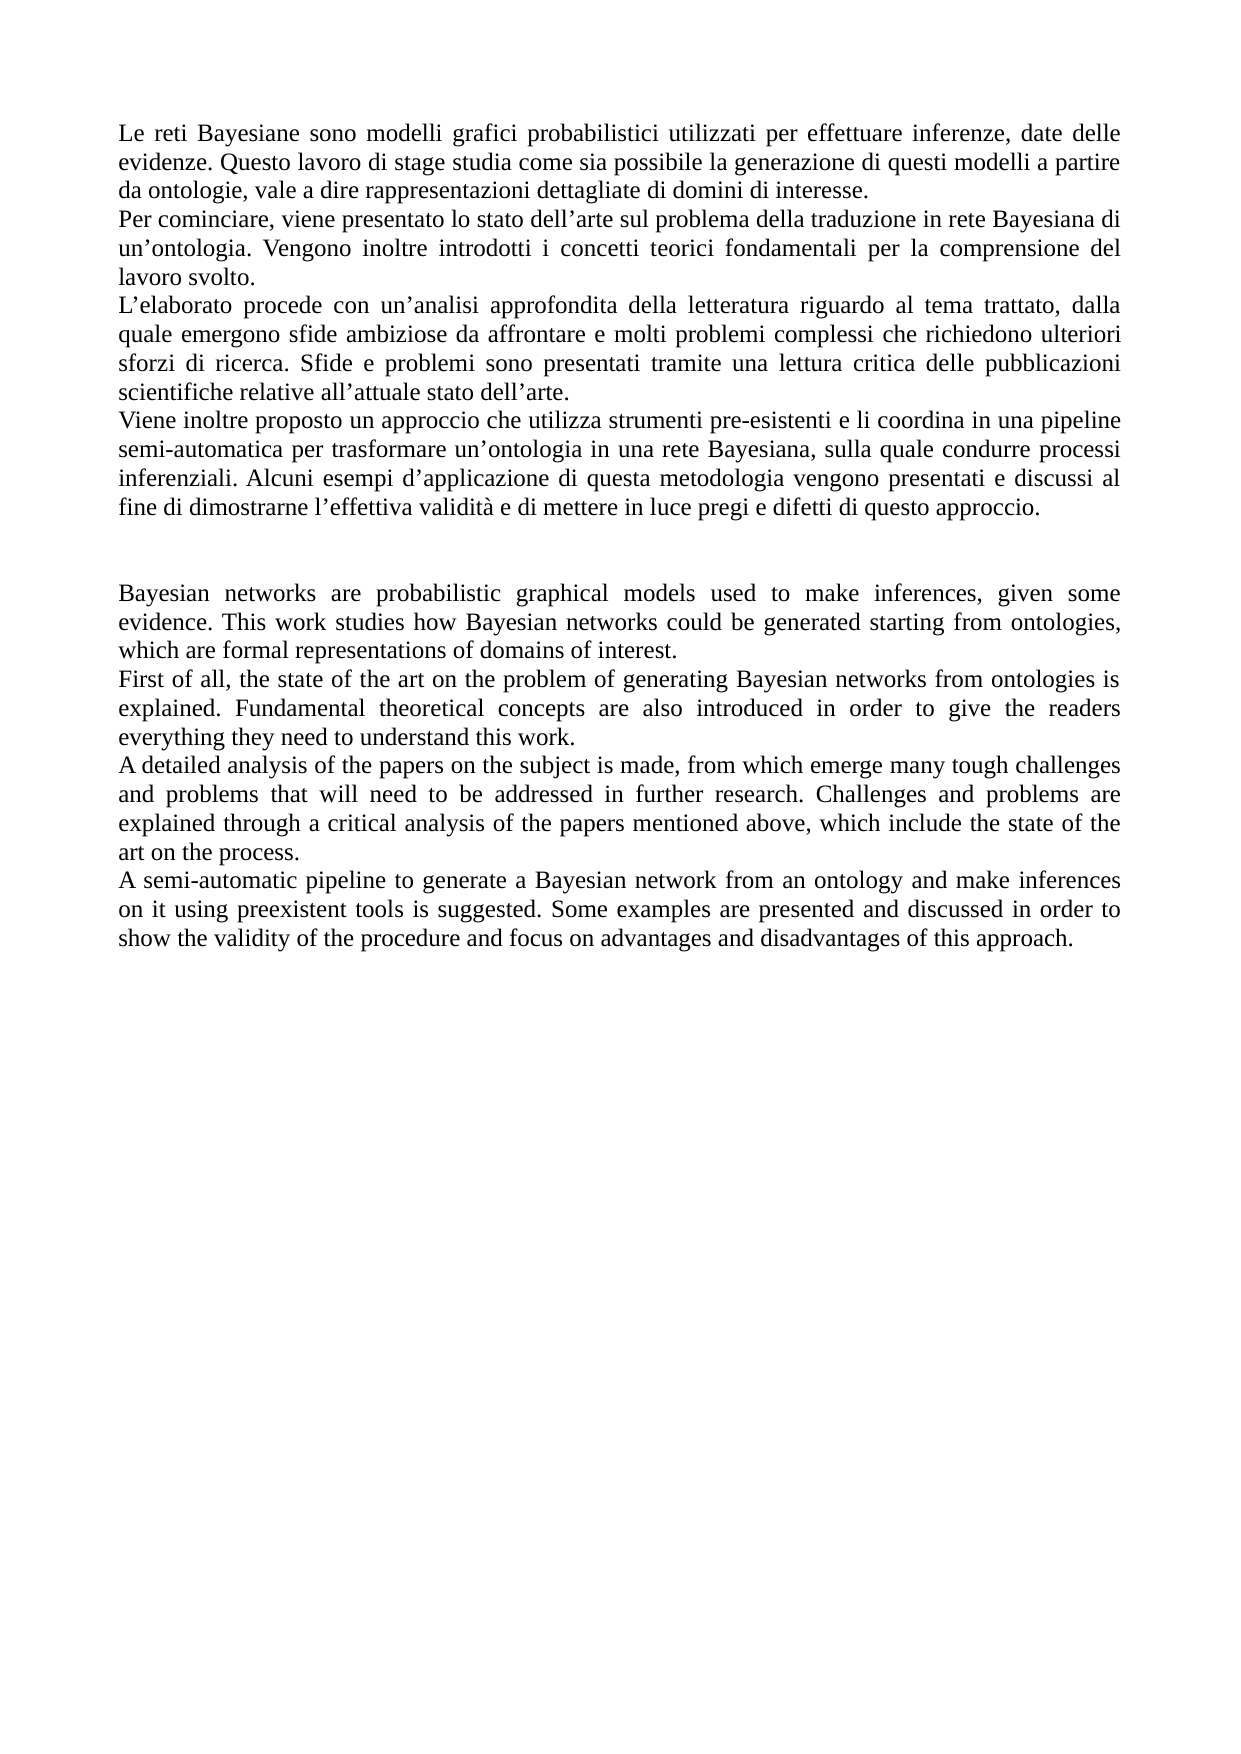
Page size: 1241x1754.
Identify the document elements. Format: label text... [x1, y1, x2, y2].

text A detailed analysis of the papers on the subject is made, from which emerge many tough challenges and problems that will need to be addressed in further research. Challenges and problems are explained through a critical analysis of the papers mentioned above, which include the state of the art on the process. [118, 751, 1122, 866]
text Bayesian networks are probabilistic graphical models used to make inferences, given some evidence. This work studies how Bayesian networks could be generated starting from ontologies, which are formal representations of domains of interest. [118, 578, 1122, 664]
text First of all, the state of the art on the problem of generating Bayesian networks from ontologies is explained. Fundamental theoretical concepts are also introduced in order to give the readers everything they need to understand this work. [118, 664, 1122, 751]
text Viene inoltre proposto un approccio che utilizza strumenti pre-esistenti e li coordina in una pipeline semi-automatica per trasformare un’ontologia in una rete Bayesiana, sulla quale condurre processi inferenziali. Alcuni esempi d’applicazione di questa metodologia vengono presentati e discussi al fine di dimostrarne l’effettiva validità e di mettere in luce pregi e difetti di questo approccio. [118, 406, 1122, 521]
text Le reti Bayesiane sono modelli grafici probabilistici utilizzati per effettuare inferenze, date delle evidenze. Questo lavoro di stage studia come sia possibile la generazione di questi modelli a partire da ontologie, vale a dire rappresentazioni dettagliate di domini di interesse. [118, 118, 1122, 204]
text A semi-automatic pipeline to generate a Bayesian network from an ontology and make inferences on it using preexistent tools is suggested. Some examples are presented and discussed in order to show the validity of the procedure and focus on advantages and disadvantages of this approach. [118, 866, 1122, 952]
text Per cominciare, viene presentato lo stato dell’arte sul problema della traduzione in rete Bayesiana di un’ontologia. Vengono inoltre introdotti i concetti teorici fondamentali per la comprensione del lavoro svolto. [118, 204, 1122, 291]
text L’elaborato procede con un’analisi approfondita della letteratura riguardo al tema trattato, dalla quale emergono sfide ambiziose da affrontare e molti problemi complessi che richiedono ulteriori sforzi di ricerca. Sfide e problemi sono presentati tramite una lettura critica delle pubblicazioni scientifiche relative all’attuale stato dell’arte. [118, 291, 1122, 406]
